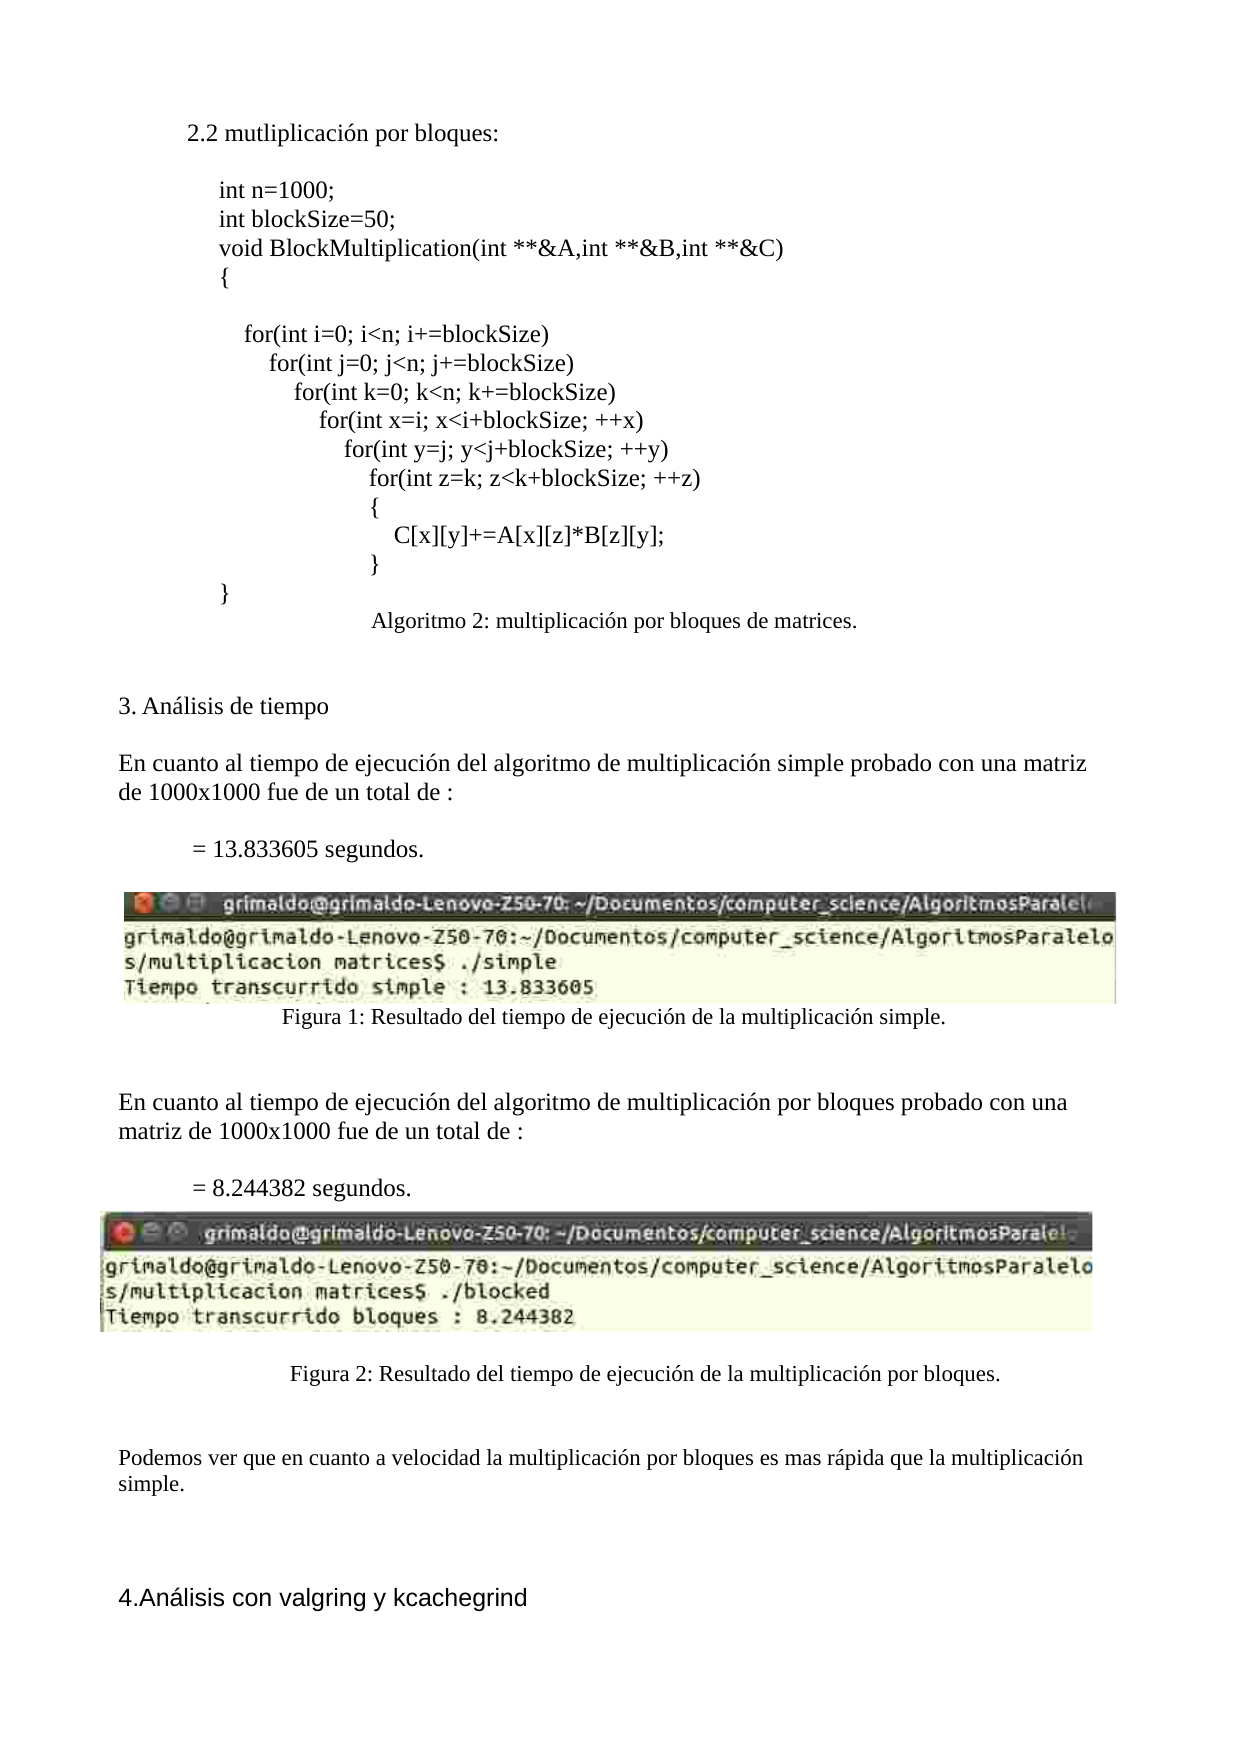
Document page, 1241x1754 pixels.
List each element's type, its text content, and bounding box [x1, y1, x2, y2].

text for(int k=0; k<n; k+=blockSize) [218, 377, 1110, 406]
text C[x][y]+=A[x][z]*B[z][y]; [218, 521, 1110, 549]
text void BlockMultiplication(int **&A,int **&B,int **&C) [218, 233, 1110, 262]
text for(int z=k; z<k+blockSize; ++z) [218, 463, 1110, 492]
text Figura 2: Resultado del tiempo de ejecución de la multiplicación por bloques. [118, 1360, 1110, 1386]
text for(int x=i; x<i+blockSize; ++x) [218, 406, 1110, 434]
text En cuanto al tiempo de ejecución del algoritmo de multiplicación simple probado con una matriz de 1000x1000 fue de un total de : [118, 748, 1110, 806]
text int n=1000; [218, 176, 1110, 204]
text } [218, 578, 1110, 607]
text 3. Análisis de tiempo [118, 691, 1110, 719]
text for(int j=0; j<n; j+=blockSize) [218, 348, 1110, 377]
text Algoritmo 2: multiplicación por bloques de matrices. [118, 607, 1110, 633]
text = 8.244382 segundos. [118, 1173, 1110, 1202]
picture [124, 892, 1117, 1004]
text } [218, 549, 1110, 578]
text for(int i=0; i<n; i+=blockSize) [218, 319, 1110, 348]
text { [218, 262, 1110, 291]
text 4.Análisis con valgring y kcachegrind [118, 1583, 1122, 1611]
text Podemos ver que en cuanto a velocidad la multiplicación por bloques es mas rápida que la multiplicación simple. [118, 1444, 1110, 1496]
text { [218, 492, 1110, 521]
text 2.2 mutliplicación por bloques: [118, 118, 1110, 147]
text int blockSize=50; [218, 204, 1110, 233]
text Figura 1: Resultado del tiempo de ejecución de la multiplicación simple. [118, 892, 1110, 1029]
text = 13.833605 segundos. [118, 834, 1110, 863]
text for(int y=j; y<j+blockSize; ++y) [218, 434, 1110, 463]
picture [100, 1211, 1093, 1332]
text En cuanto al tiempo de ejecución del algoritmo de multiplicación por bloques probado con una matriz de 1000x1000 fue de un total de : [118, 1087, 1110, 1144]
